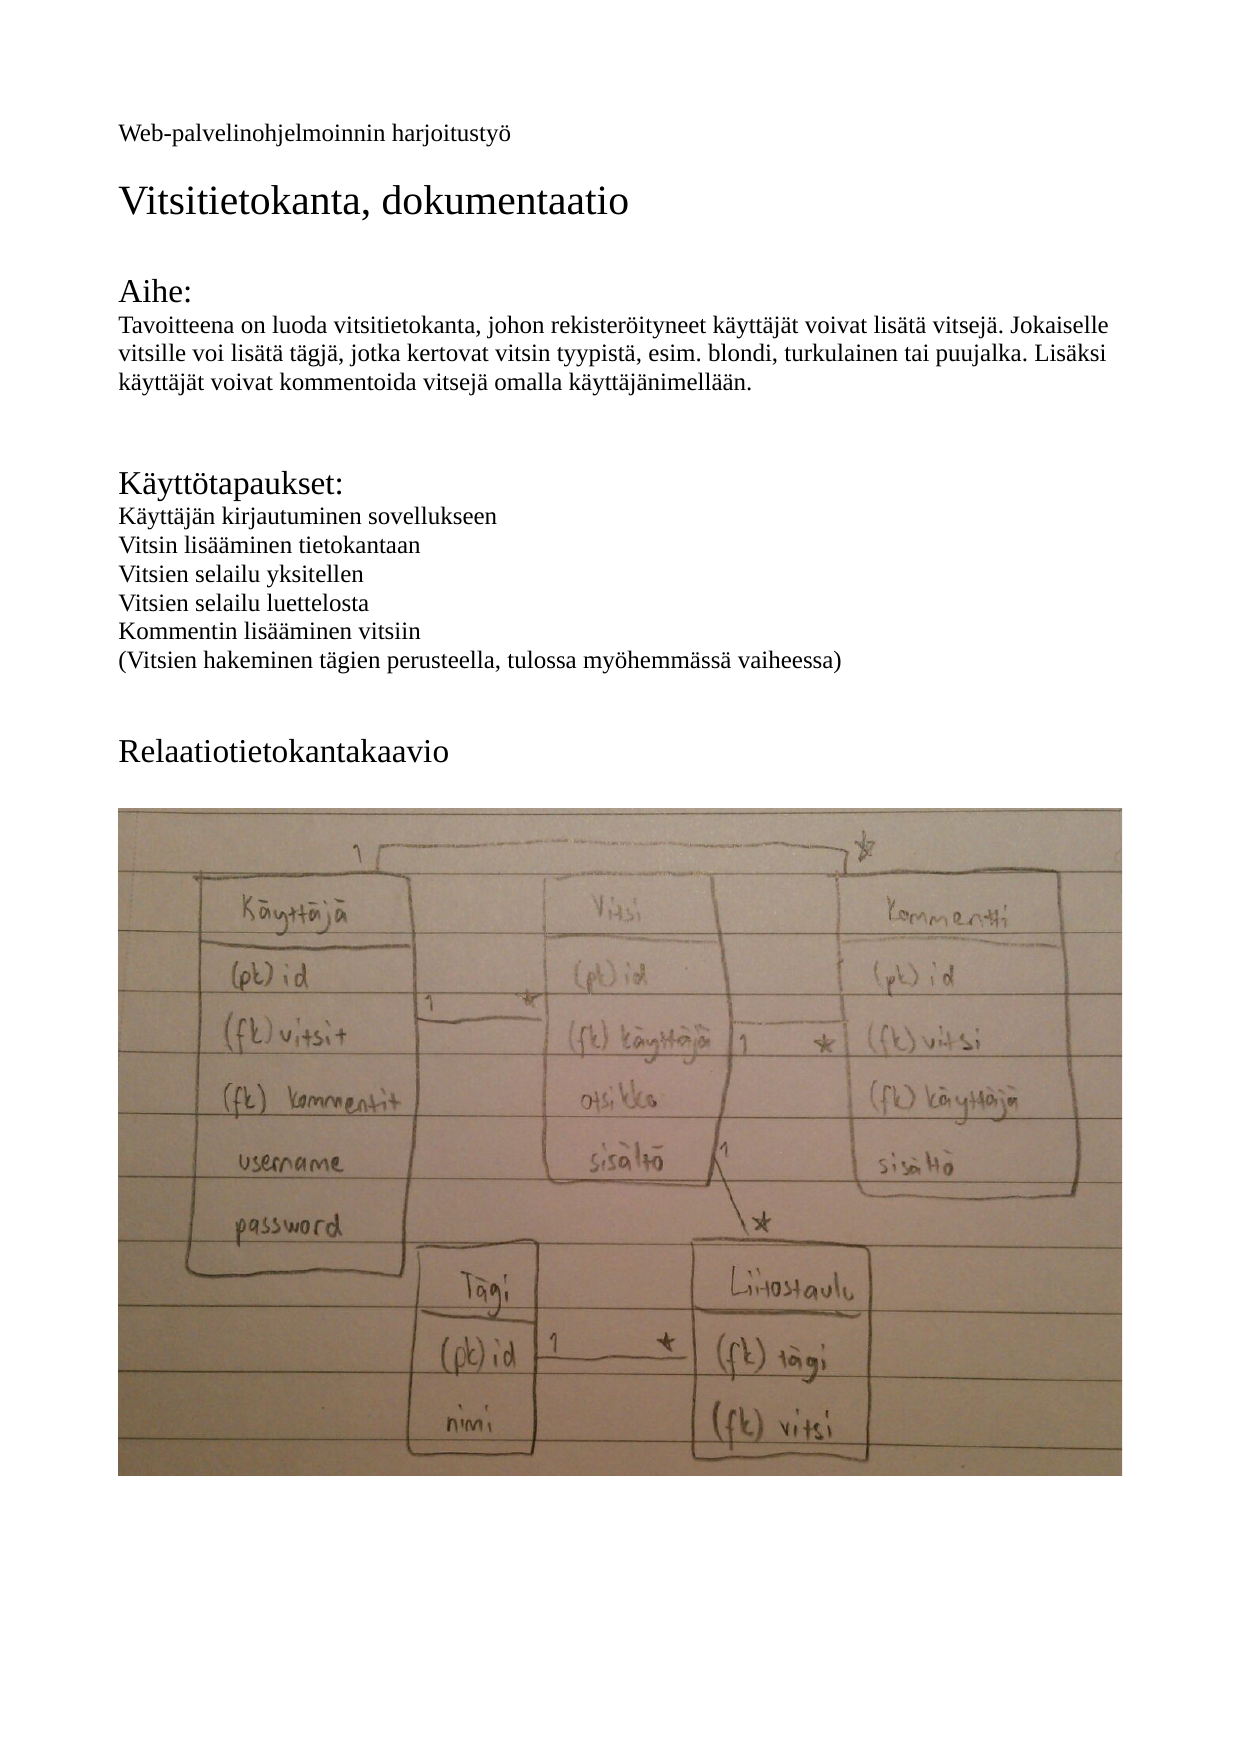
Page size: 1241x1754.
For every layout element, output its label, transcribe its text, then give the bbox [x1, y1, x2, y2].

text Aihe: [118, 271, 1122, 310]
text Web-palvelinohjelmoinnin harjoitustyö [118, 118, 1122, 147]
text Vitsien selailu yksitellen [118, 559, 1122, 588]
text (Vitsien hakeminen tägien perusteella, tulossa myöhemmässä vaiheessa) [118, 645, 1122, 674]
text Tavoitteena on luoda vitsitietokanta, johon rekisteröityneet käyttäjät voivat lisätä vitsejä. Jokaiselle vitsille voi lisätä tägjä, jotka kertovat vitsin tyypistä, esim. blondi, turkulainen tai puujalka. Lisäksi käyttäjät voivat kommentoida vitsejä omalla käyttäjänimellään. [118, 310, 1122, 396]
text Käyttötapaukset: [118, 463, 1122, 501]
text Kommentin lisääminen vitsiin [118, 616, 1122, 645]
picture [118, 808, 1123, 1476]
text Vitsin lisääminen tietokantaan [118, 530, 1122, 559]
text Vitsien selailu luettelosta [118, 588, 1122, 616]
text Vitsitietokanta, dokumentaatio [118, 176, 1122, 223]
text Käyttäjän kirjautuminen sovellukseen [118, 501, 1122, 530]
text Relaatiotietokantakaavio [118, 731, 1122, 770]
